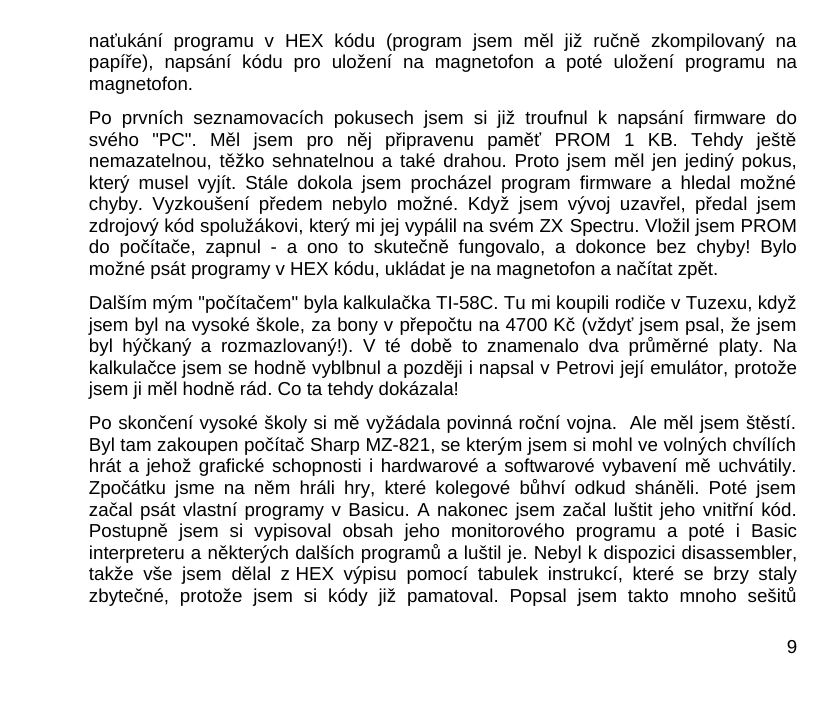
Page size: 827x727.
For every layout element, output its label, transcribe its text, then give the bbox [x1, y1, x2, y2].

text Po skončení vysoké školy si mě vyžádala povinná roční vojna. Ale měl jsem štěstí. Byl tam zakoupen počítač Sharp MZ-821, se kterým jsem si mohl ve volných chvílích hrát a jehož grafické schopnosti i hardwarové a softwarové vybavení mě uchvátily. Zpočátku jsme na něm hráli hry, které kolegové bůhví odkud sháněli. Poté jsem začal psát vlastní programy v Basicu. A nakonec jsem začal luštit jeho vnitřní kód. Postupně jsem si vypisoval obsah jeho monitorového programu a poté i Basic interpreteru a některých dalších programů a luštil je. Nebyl k dispozici disassembler, takže vše jsem dělal z HEX výpisu pomocí tabulek instrukcí, které se brzy staly zbytečné, protože jsem si kódy již pamatoval. Popsal jsem takto mnoho sešitů [89, 412, 797, 606]
text Po prvních seznamovacích pokusech jsem si již troufnul k napsání firmware do svého "PC". Měl jsem pro něj připravenu paměť PROM 1 KB. Tehdy ještě nemazatelnou, těžko sehnatelnou a také drahou. Proto jsem měl jen jediný pokus, který musel vyjít. Stále dokola jsem procházel program firmware a hledal možné chyby. Vyzkoušení předem nebylo možné. Když jsem vývoj uzavřel, předal jsem zdrojový kód spolužákovi, který mi jej vypálil na svém ZX Spectru. Vložil jsem PROM do počítače, zapnul - a ono to skutečně fungovalo, a dokonce bez chyby! Bylo možné psát programy v HEX kódu, ukládat je na magnetofon a načítat zpět. [89, 107, 797, 279]
text Dalším mým "počítačem" byla kalkulačka TI-58C. Tu mi koupili rodiče v Tuzexu, když jsem byl na vysoké škole, za bony v přepočtu na 4700 Kč (vždyť jsem psal, že jsem byl hýčkaný a rozmazlovaný!). V té době to znamenalo dva průměrné platy. Na kalkulačce jsem se hodně vyblbnul a později i napsal v Petrovi její emulátor, protože jsem ji měl hodně rád. Co ta tehdy dokázala! [89, 292, 797, 399]
text naťukání programu v HEX kódu (program jsem měl již ručně zkompilovaný na papíře), napsání kódu pro uložení na magnetofon a poté uložení programu na magnetofon. [89, 29, 797, 94]
